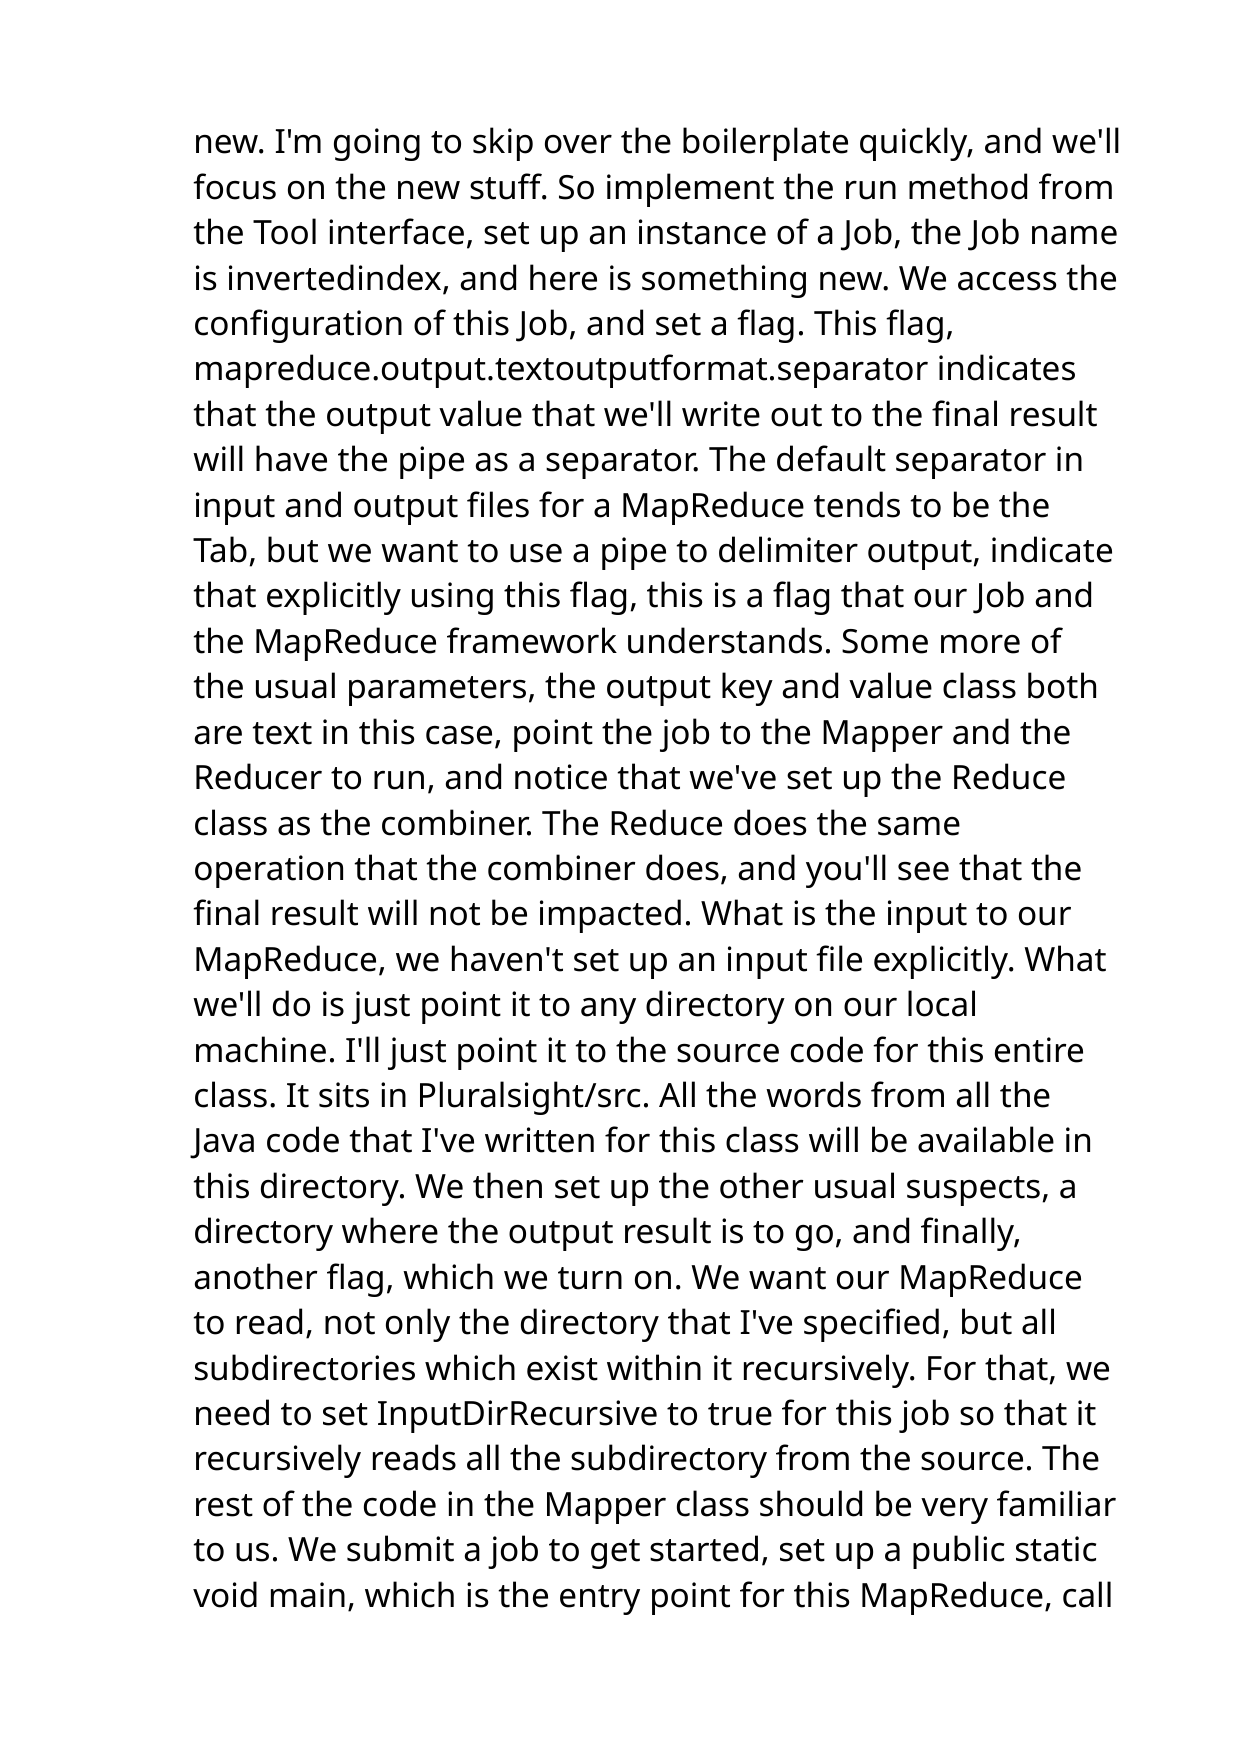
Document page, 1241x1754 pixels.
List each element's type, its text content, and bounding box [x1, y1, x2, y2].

list new. I'm going to skip over the boilerplate quickly, and we'll focus on the new stuff. So implement the run method from the Tool interface, set up an instance of a Job, the Job name is invertedindex, and here is something new. We access the configuration of this Job, and set a flag. This flag, mapreduce.output.textoutputformat.separator indicates that the output value that we'll write out to the final result will have the pipe as a separator. The default separator in input and output files for a MapReduce tends to be the Tab, but we want to use a pipe to delimiter output, indicate that explicitly using this flag, this is a flag that our Job and the MapReduce framework understands. Some more of the usual parameters, the output key and value class both are text in this case, point the job to the Mapper and the Reducer to run, and notice that we've set up the Reduce class as the combiner. The Reduce does the same operation that the combiner does, and you'll see that the final result will not be impacted. What is the input to our MapReduce, we haven't set up an input file explicitly. What we'll do is just point it to any directory on our local machine. I'll just point it to the source code for this entire class. It sits in Pluralsight/src. All the words from all the Java code that I've written for this class will be available in this directory. We then set up the other usual suspects, a directory where the output result is to go, and finally, another flag, which we turn on. We want our MapReduce to read, not only the directory that I've specified, but all subdirectories which exist within it recursively. For that, we need to set InputDirRecursive to true for this job so that it recursively reads all the subdirectory from the source. The rest of the code in the Mapper class should be very familiar to us. We submit a job to get started, set up a public static void main, which is the entry point for this MapReduce, call [156, 118, 1122, 1617]
